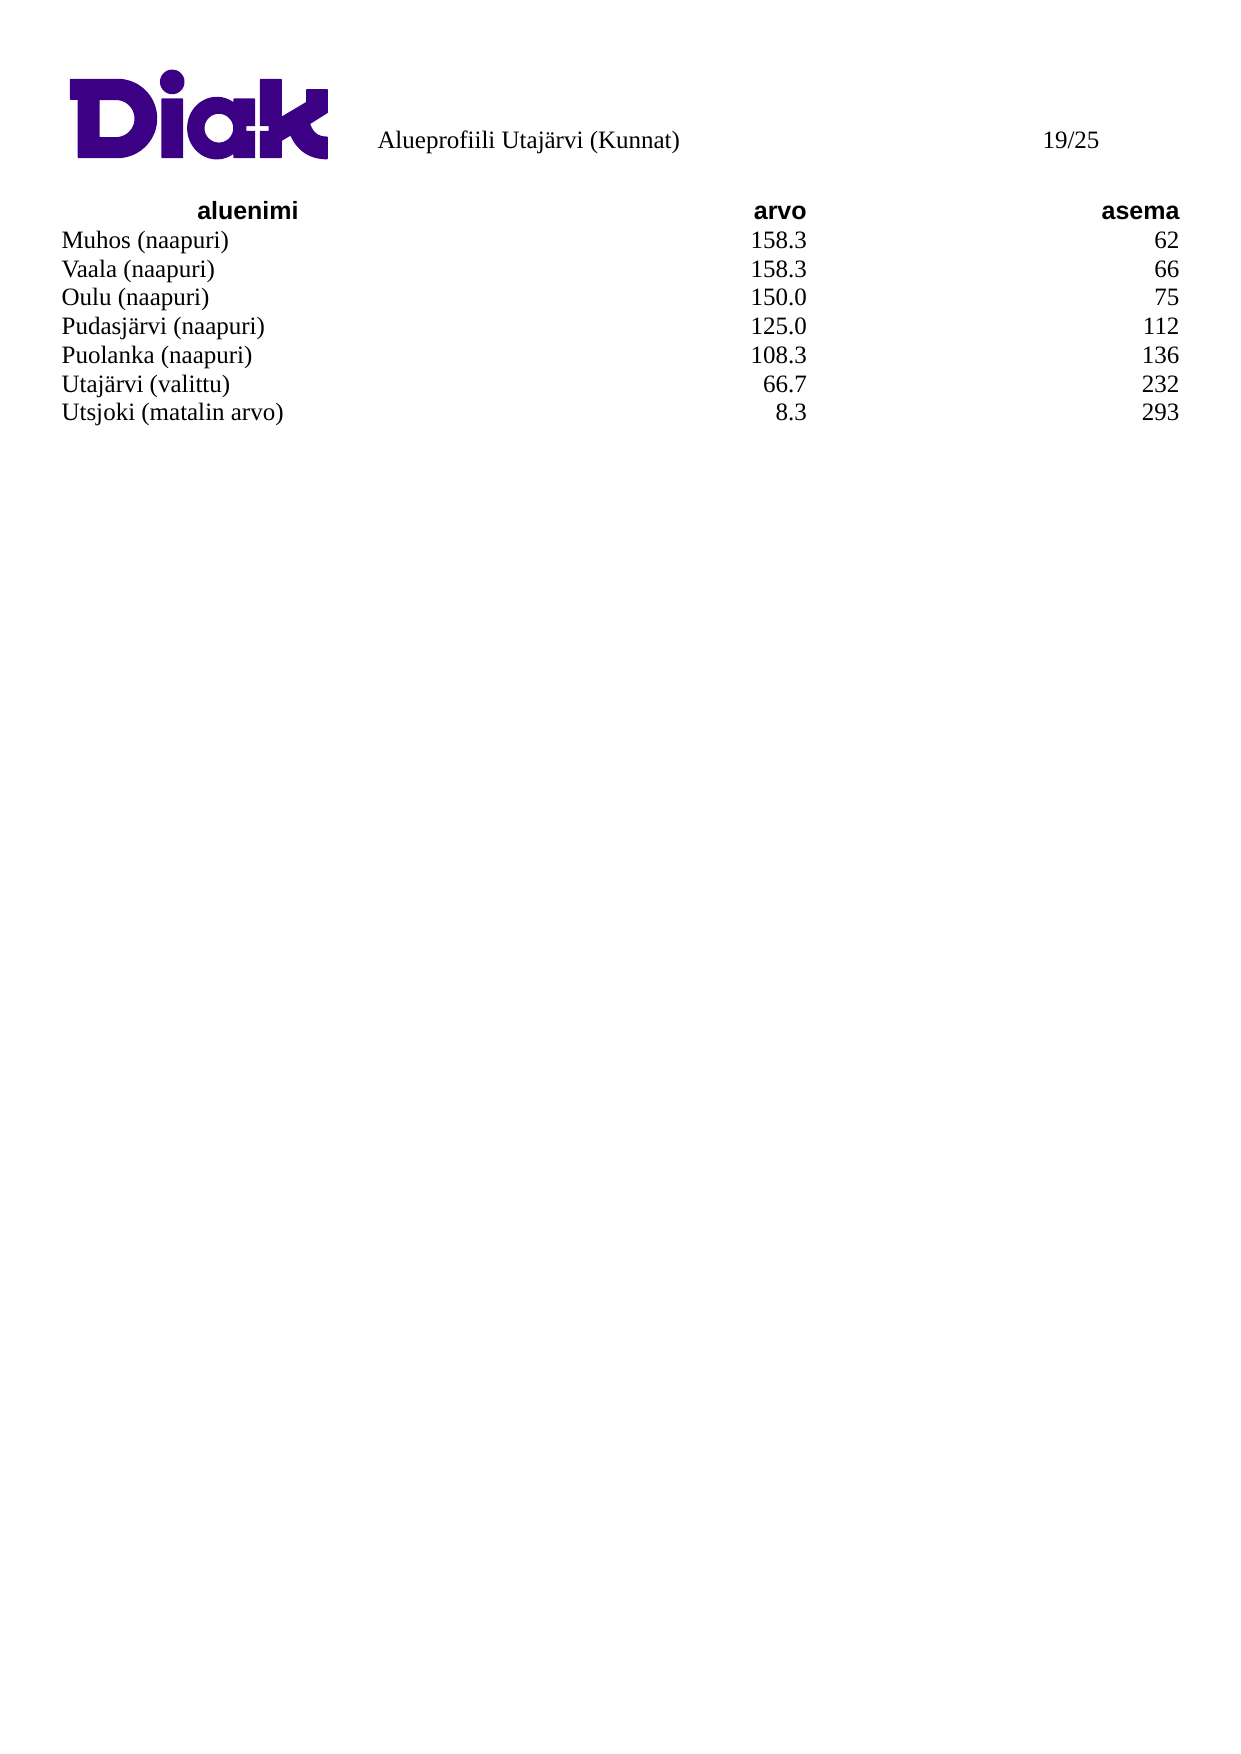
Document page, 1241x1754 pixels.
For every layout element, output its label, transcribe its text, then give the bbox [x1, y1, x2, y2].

table_cell 108.3 [434, 340, 806, 369]
table_cell Puolanka (naapuri) [61, 340, 434, 369]
table_cell 8.3 [434, 398, 806, 426]
table_cell Utajärvi (valittu) [61, 369, 434, 397]
table_cell Oulu (naapuri) [61, 283, 434, 311]
table_cell 150.0 [434, 283, 806, 311]
table_cell 75 [806, 283, 1179, 311]
table_cell Muhos (naapuri) [61, 225, 434, 254]
table_cell 112 [806, 311, 1179, 340]
table_cell 125.0 [434, 311, 806, 340]
table_cell 158.3 [434, 254, 806, 282]
table_cell 293 [806, 398, 1179, 426]
table_cell 232 [806, 369, 1179, 397]
table_header asema [806, 196, 1179, 225]
table_cell 66 [806, 254, 1179, 282]
table_header arvo [434, 196, 806, 225]
table_cell 136 [806, 340, 1179, 369]
table_header aluenimi [61, 196, 434, 225]
table_cell 62 [806, 225, 1179, 254]
table_cell Pudasjärvi (naapuri) [61, 311, 434, 340]
table_cell 158.3 [434, 225, 806, 254]
table_cell Utsjoki (matalin arvo) [61, 398, 434, 426]
table_cell Vaala (naapuri) [61, 254, 434, 282]
table_cell 66.7 [434, 369, 806, 397]
